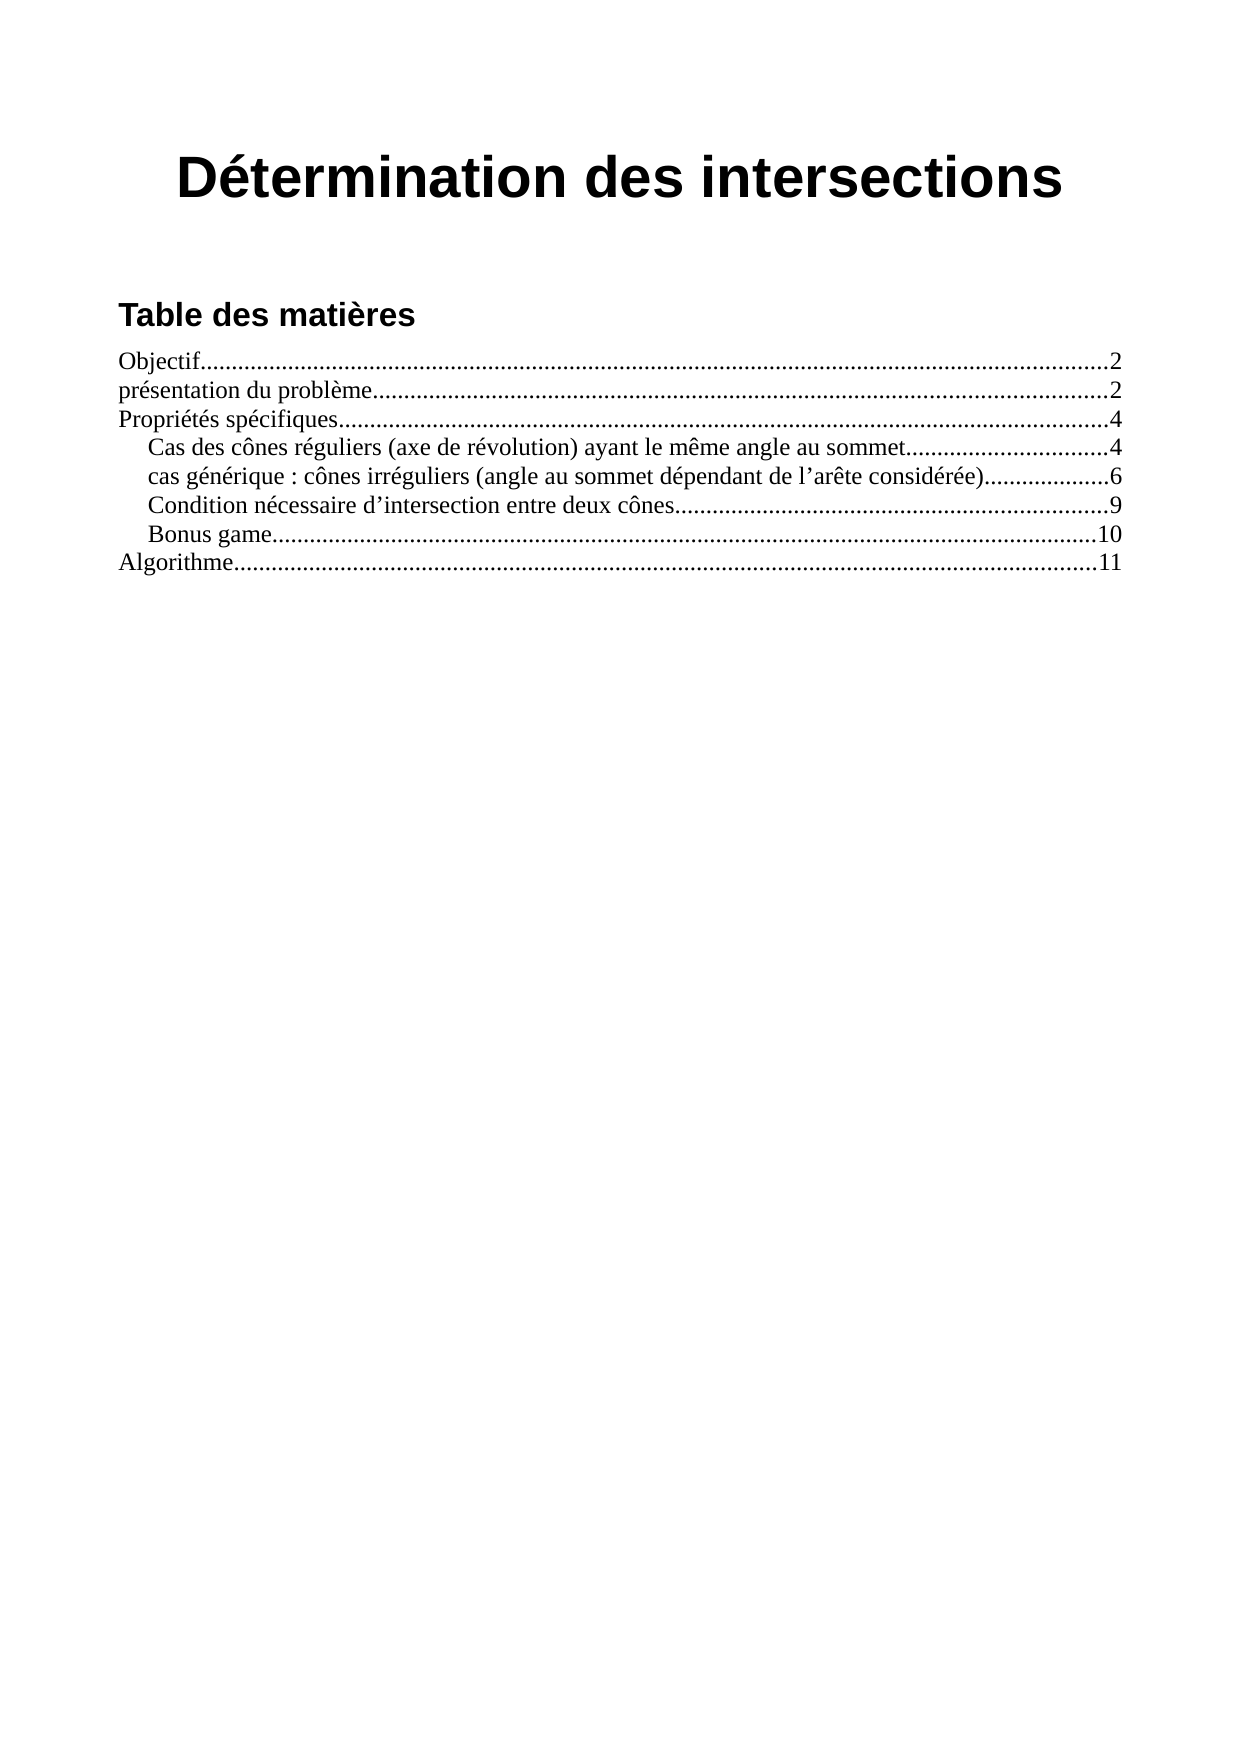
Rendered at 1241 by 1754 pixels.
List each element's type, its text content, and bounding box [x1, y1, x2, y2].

text Condition nécessaire d’intersection entre deux cônes 9 [148, 490, 1122, 519]
text Objectif 2 [118, 346, 1122, 375]
title Détermination des intersections [118, 143, 1122, 210]
text cas générique : cônes irréguliers (angle au sommet dépendant de l’arête considérée) 6 [148, 461, 1122, 490]
text Propriétés spécifiques 4 [118, 404, 1122, 432]
text présentation du problème 2 [118, 375, 1122, 404]
subtitle Table des matières [118, 295, 1122, 334]
text Bonus game 10 [148, 519, 1122, 547]
text Cas des cônes réguliers (axe de révolution) ayant le même angle au sommet 4 [148, 432, 1122, 461]
text Algorithme 11 [118, 547, 1122, 576]
